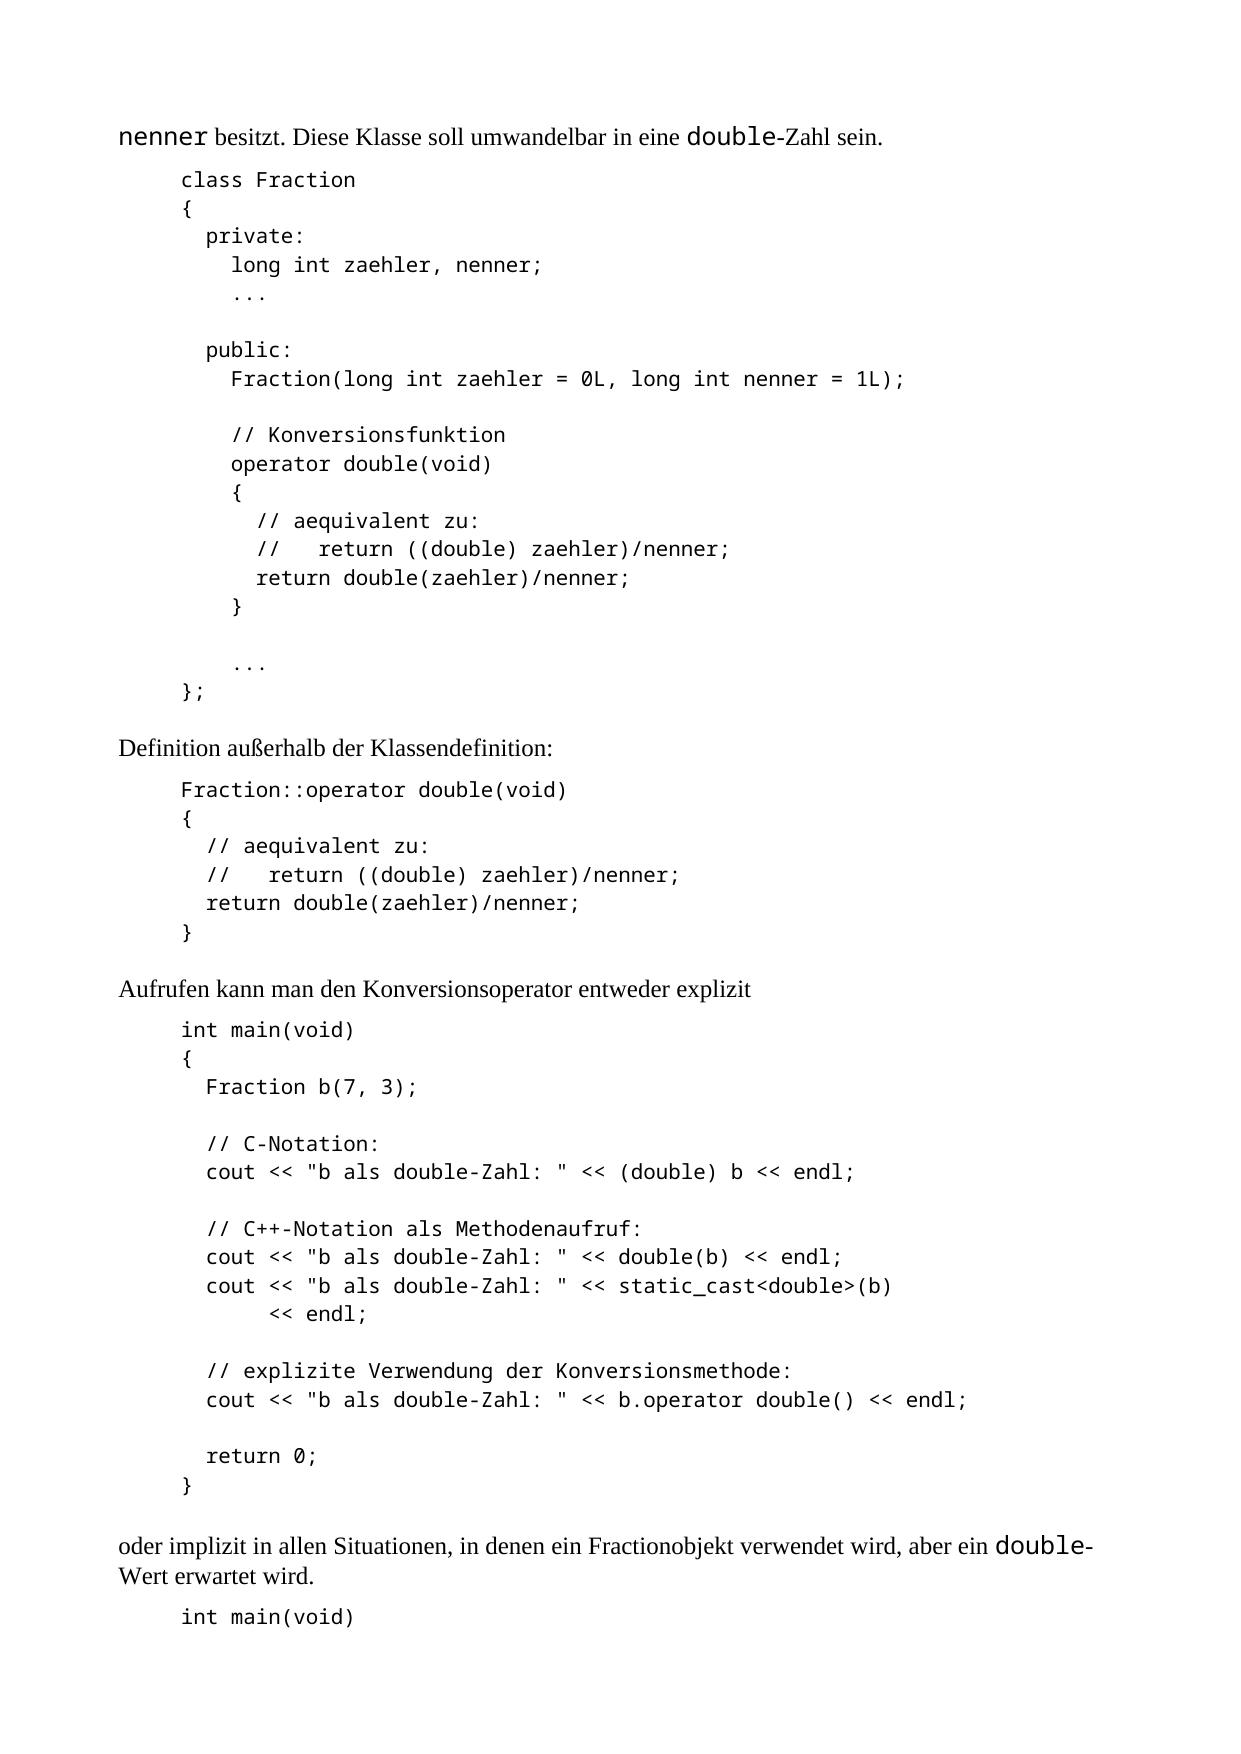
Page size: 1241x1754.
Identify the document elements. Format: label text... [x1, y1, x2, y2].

text nenner besitzt. Diese Klasse soll umwandelbar in eine double-Zahl sein. [118, 118, 1122, 152]
text Fraction(long int zaehler = 0L, long int nenner = 1L); [118, 364, 1122, 392]
text { [118, 193, 1122, 222]
text } [118, 1470, 1122, 1498]
text cout << "b als double-Zahl: " << double(b) << endl; [118, 1242, 1122, 1271]
text private: [118, 222, 1122, 250]
text cout << "b als double-Zahl: " << (double) b << endl; [118, 1157, 1122, 1186]
text operator double(void) [118, 449, 1122, 477]
text class Fraction [118, 165, 1122, 193]
text // return ((double) zaehler)/nenner; [118, 534, 1122, 563]
text { [118, 1043, 1122, 1072]
text }; [118, 677, 1122, 705]
text // aequivalent zu: [118, 506, 1122, 534]
text return double(zaehler)/nenner; [118, 888, 1122, 917]
text int main(void) [118, 1602, 1122, 1631]
text Aufrufen kann man den Konversionsoperator entweder explizit [118, 975, 1122, 1002]
text Fraction::operator double(void) [118, 775, 1122, 803]
text Definition außerhalb der Klassendefinition: [118, 734, 1122, 762]
text cout << "b als double-Zahl: " << static_cast<double>(b) [118, 1271, 1122, 1299]
text // explizite Verwendung der Konversionsmethode: [118, 1356, 1122, 1385]
text << endl; [118, 1299, 1122, 1328]
text cout << "b als double-Zahl: " << b.operator double() << endl; [118, 1385, 1122, 1413]
text ... [118, 278, 1122, 307]
text { [118, 803, 1122, 832]
text // return ((double) zaehler)/nenner; [118, 860, 1122, 888]
text public: [118, 335, 1122, 364]
text Fraction b(7, 3); [118, 1072, 1122, 1100]
text return double(zaehler)/nenner; [118, 563, 1122, 591]
text long int zaehler, nenner; [118, 250, 1122, 278]
text oder implizit in allen Situationen, in denen ein Fractionobjekt verwendet wird, aber ein double-Wert erwartet wird. [118, 1528, 1122, 1590]
text // C-Notation: [118, 1129, 1122, 1157]
text // C++-Notation als Methodenaufruf: [118, 1214, 1122, 1242]
text return 0; [118, 1442, 1122, 1470]
text // aequivalent zu: [118, 832, 1122, 860]
text } [118, 917, 1122, 945]
text { [118, 477, 1122, 506]
text ... [118, 648, 1122, 677]
text int main(void) [118, 1015, 1122, 1043]
text // Konversionsfunktion [118, 421, 1122, 449]
text } [118, 591, 1122, 620]
